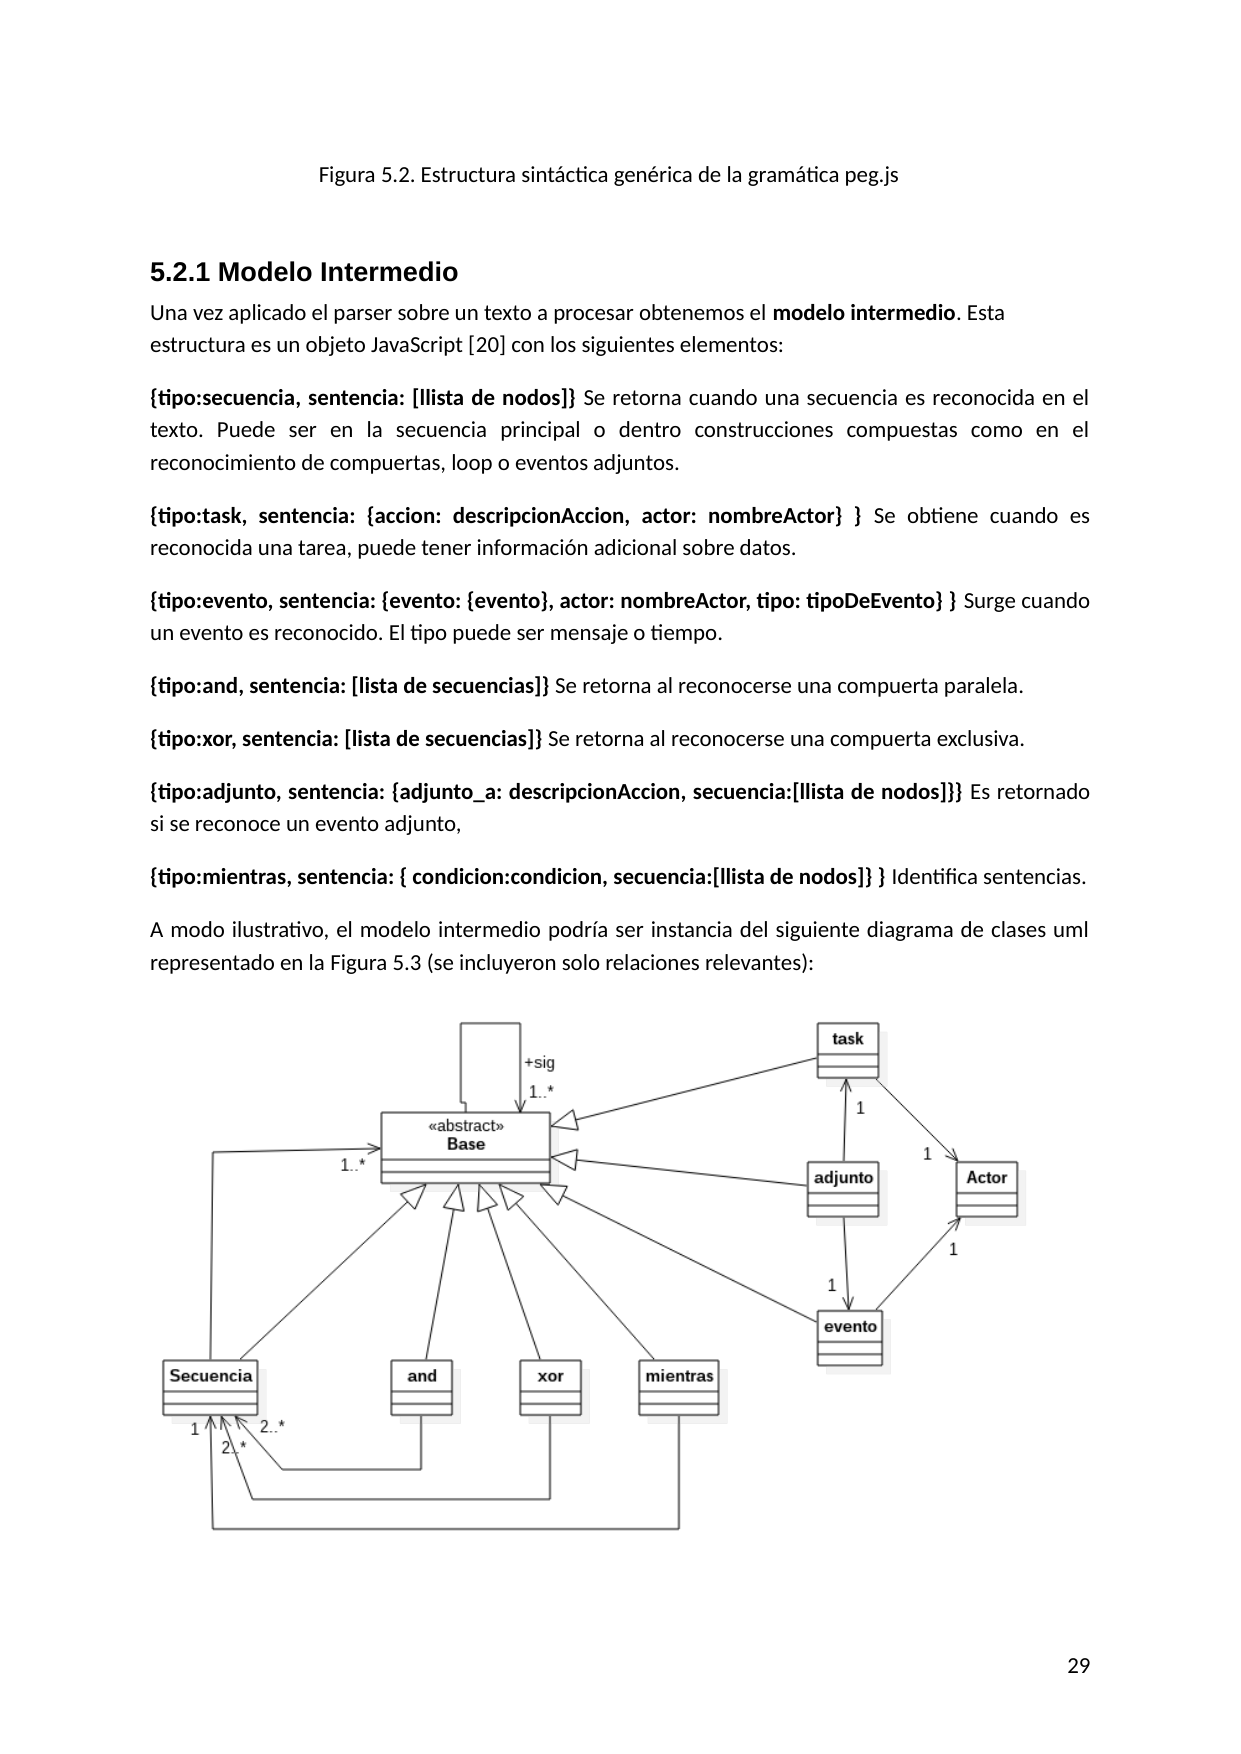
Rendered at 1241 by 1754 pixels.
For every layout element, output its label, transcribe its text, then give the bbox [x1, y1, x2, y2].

text {tipo:task, sentencia: {accion: descripcionAccion, actor: nombreActor} } Se obtiene cuando es reconocida una tarea, puede tener información adicional sobre datos. [150, 501, 1090, 561]
table_cell Figura 5.2. Estructura sintáctica genérica de la gramática peg.js [139, 150, 1079, 199]
picture [151, 1011, 1067, 1580]
table_header [139, 1001, 1079, 1590]
text {tipo:mientras, sentencia: { condicion:condicion, secuencia:[llista de nodos]} } Identifica sentencias. [150, 862, 1090, 891]
text {tipo:and, sentencia: [lista de secuencias]} Se retorna al reconocerse una compuerta paralela. [150, 671, 1090, 699]
subtitle 5.2.1 Modelo Intermedio [150, 256, 1090, 287]
text Una vez aplicado el parser sobre un texto a procesar obtenemos el modelo intermedio. Esta estructura es un objeto JavaScript [20] con los siguientes elementos: [150, 298, 1090, 358]
text {tipo:evento, sentencia: {evento: {evento}, actor: nombreActor, tipo: tipoDeEvento} } Surge cuando un evento es reconocido. El tipo puede ser mensaje o tiempo. [150, 586, 1090, 646]
text {tipo:xor, sentencia: [lista de secuencias]} Se retorna al reconocerse una compuerta exclusiva. [150, 724, 1090, 752]
text {tipo:adjunto, sentencia: {adjunto_a: descripcionAccion, secuencia:[llista de nodos]}} Es retornado si se reconoce un evento adjunto, [150, 777, 1090, 837]
text {tipo:secuencia, sentencia: [llista de nodos]} Se retorna cuando una secuencia es reconocida en el texto. Puede ser en la secuencia principal o dentro construcciones compuestas como en el reconocimiento de compuertas, loop o eventos adjuntos. [150, 383, 1090, 476]
text A modo ilustrativo, el modelo intermedio podría ser instancia del siguiente diagrama de clases uml representado en la Figura 5.3 (se incluyeron solo relaciones relevantes): [150, 916, 1090, 976]
